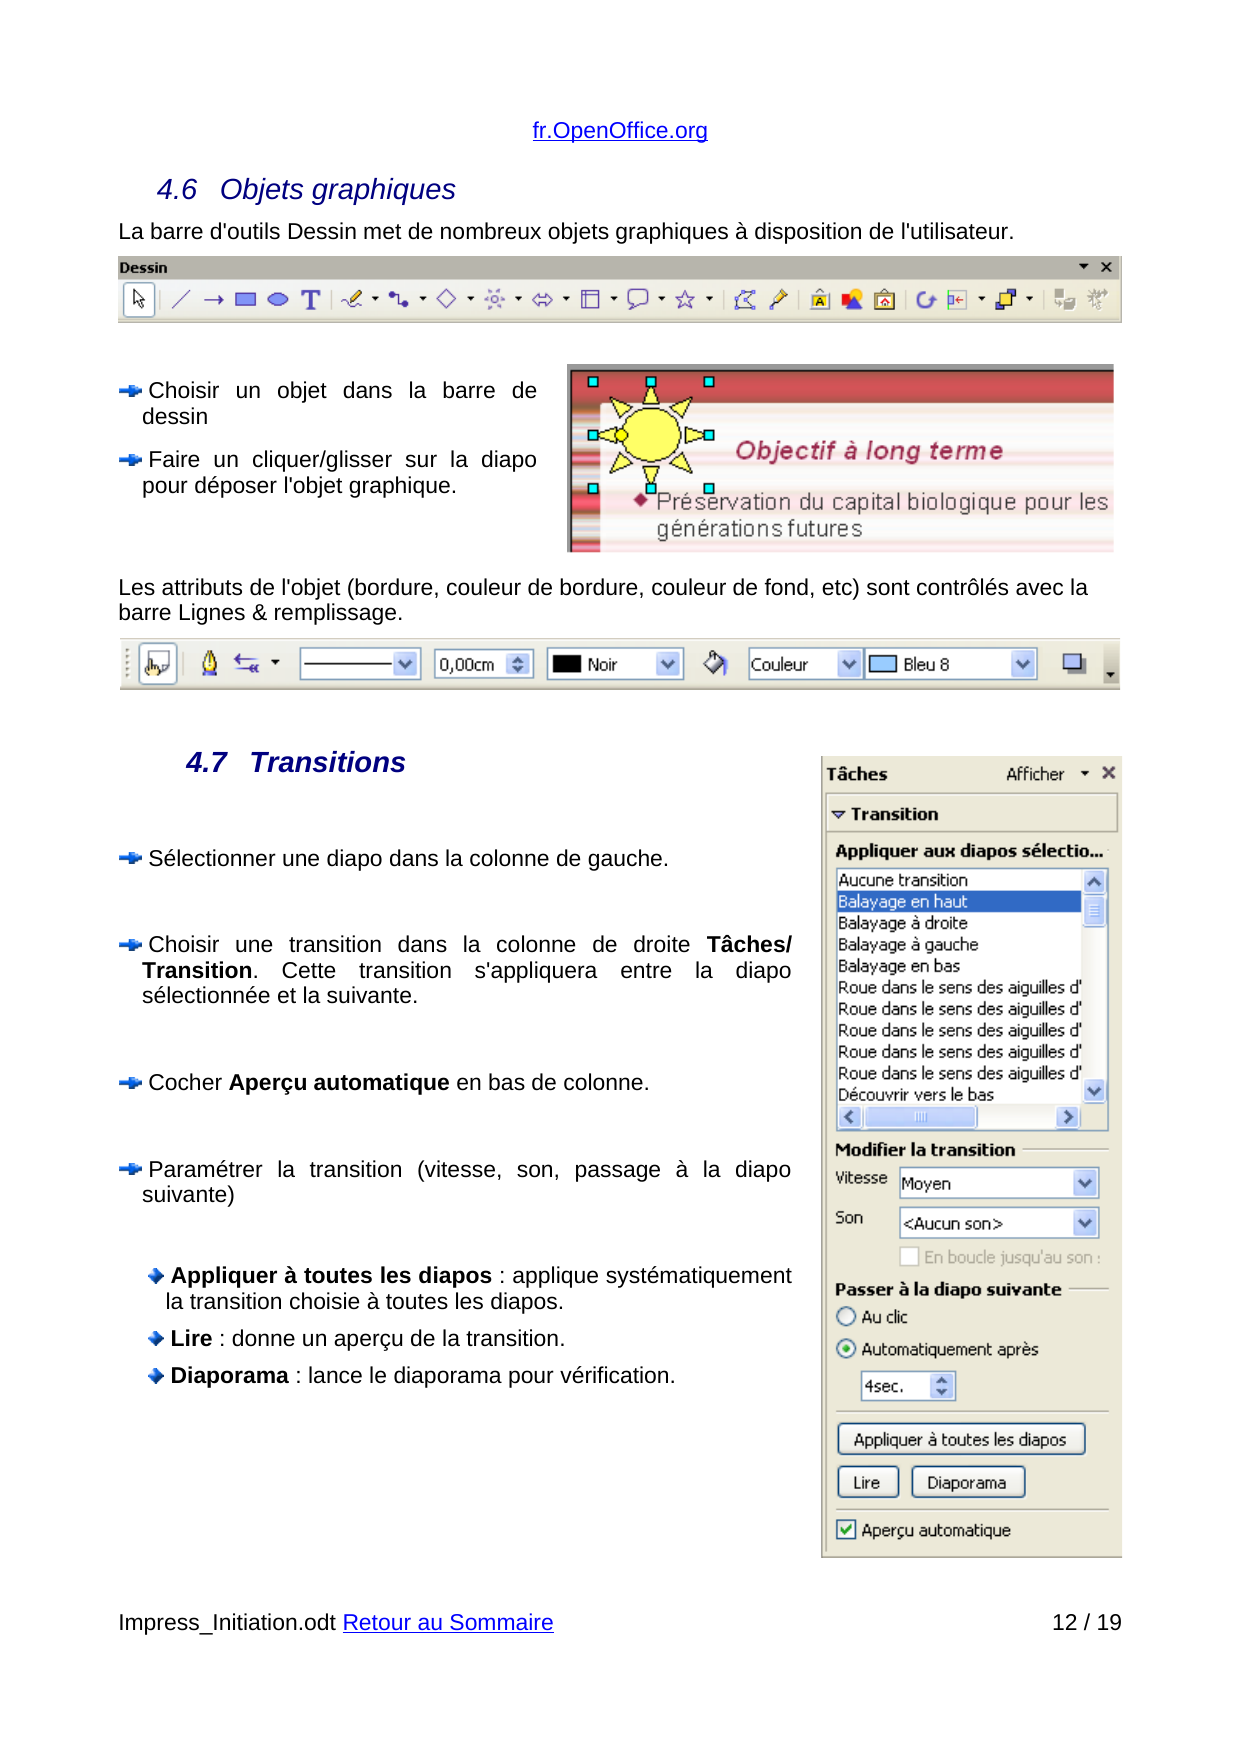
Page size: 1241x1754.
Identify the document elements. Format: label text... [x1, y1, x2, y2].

list Paramétrer la transition (vitesse, son, passage à la diapo suivante) [118, 1156, 821, 1208]
picture [148, 1368, 164, 1384]
picture [119, 852, 142, 864]
picture [567, 364, 1114, 554]
list Choisir un objet dans la barre de dessin [118, 378, 567, 429]
list Choisir une transition dans la colonne de droite Tâches/ Transition. Cette transition s'appliquera entre la diapo sélectionnée et la suivante. [118, 932, 821, 1009]
picture [148, 1268, 164, 1284]
text Les attributs de l'objet (bordure, couleur de bordure, couleur de fond, etc) sont contrôlés avec la barre Lignes & remplissage. [118, 574, 1122, 626]
picture [821, 756, 1123, 1558]
picture [148, 1331, 164, 1346]
picture [119, 1077, 142, 1089]
list Faire un cliquer/glisser sur la diapo pour déposer l'objet graphique. [118, 447, 567, 498]
list Diaporama : lance le diaporama pour vérification. [148, 1363, 821, 1389]
list Lire : donne un aperçu de la transition. [148, 1326, 821, 1351]
list Sélectionner une diapo dans la colonne de gauche. [118, 845, 821, 871]
picture [118, 256, 1122, 323]
subtitle Objets graphiques [118, 173, 1122, 206]
picture [119, 939, 142, 951]
picture [119, 1163, 142, 1175]
list Appliquer à toutes les diapos : applique systématiquement la transition choisie à toutes les diapos. [148, 1263, 821, 1314]
picture [119, 454, 142, 466]
subtitle Transitions [148, 746, 1122, 778]
picture [120, 638, 1121, 690]
list Cocher Aperçu automatique en bas de colonne. [118, 1070, 821, 1095]
picture [119, 385, 142, 397]
text La barre d'outils Dessin met de nombreux objets graphiques à disposition de l'utilisateur. [118, 218, 1122, 244]
